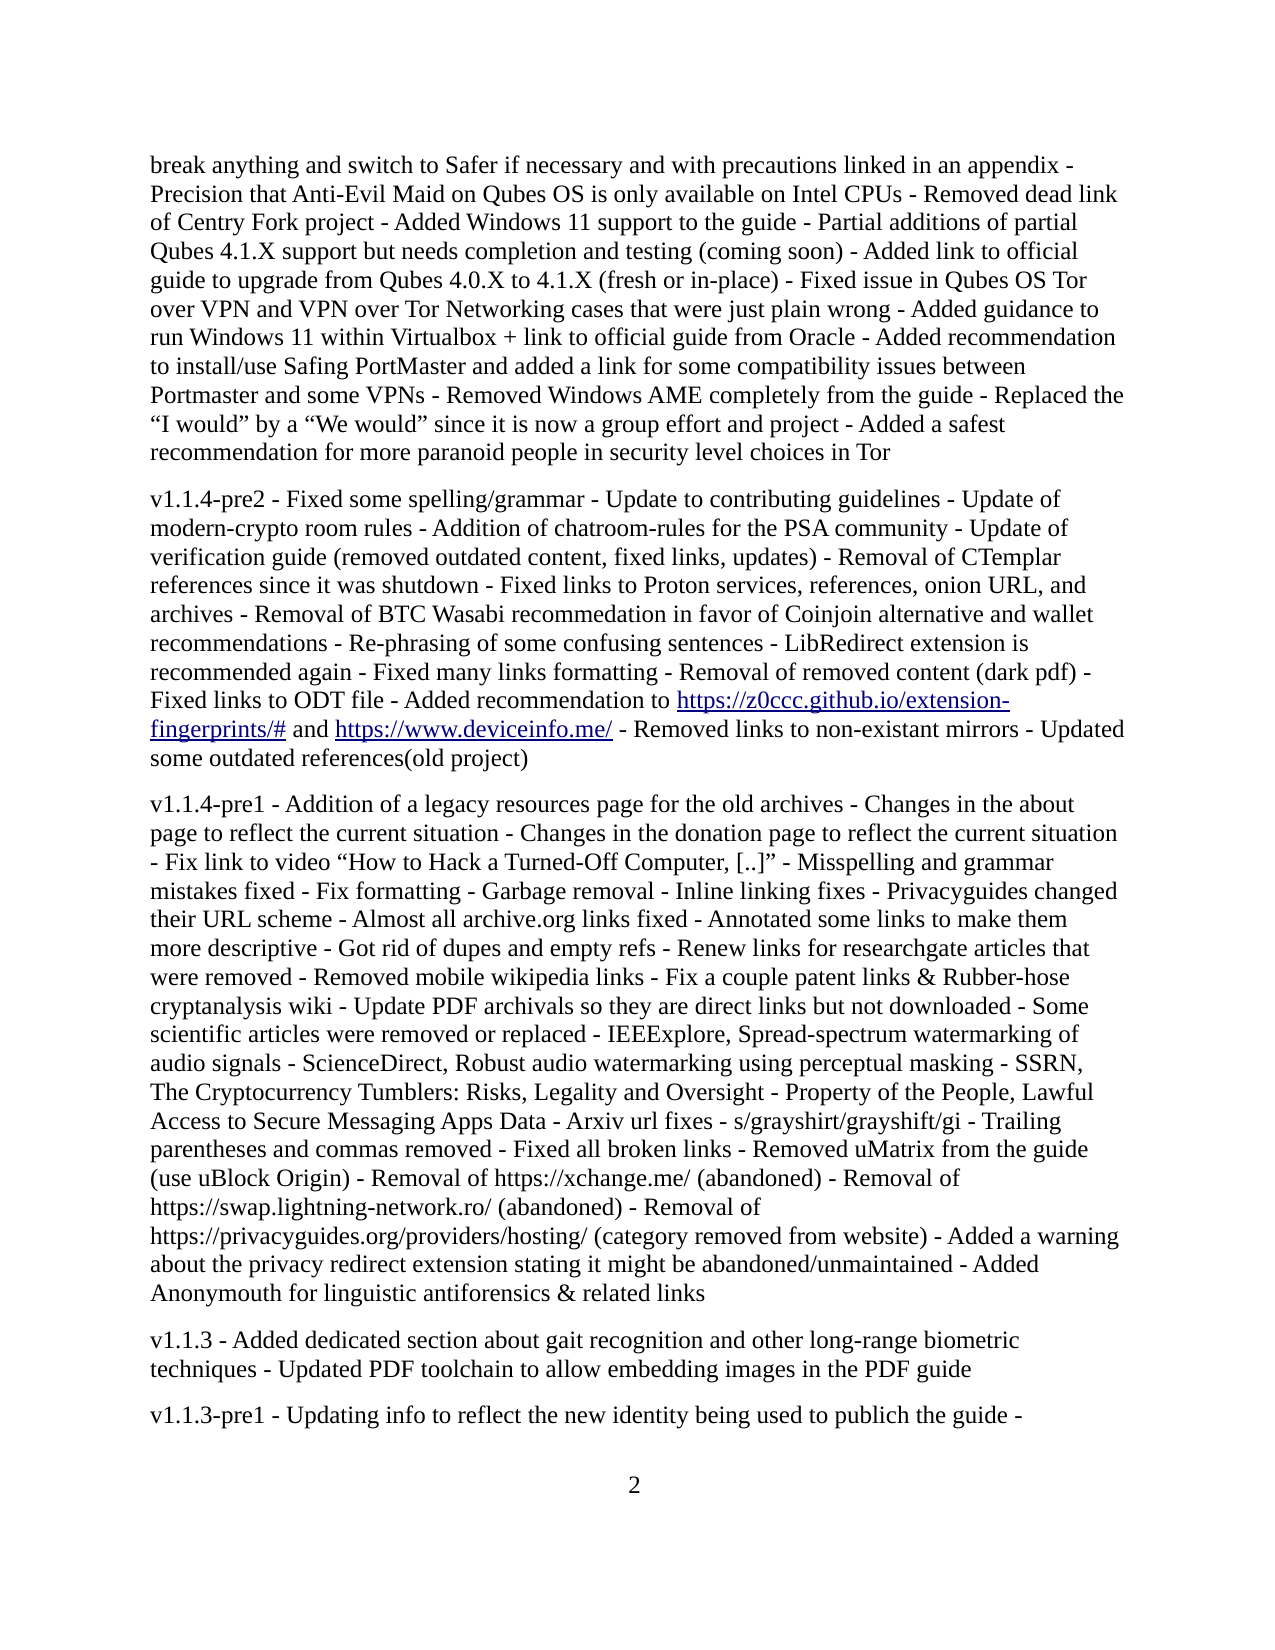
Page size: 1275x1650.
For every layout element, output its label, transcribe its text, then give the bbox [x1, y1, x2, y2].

text v1.1.3 - Added dedicated section about gait recognition and other long-range biometric techniques - Updated PDF toolchain to allow embedding images in the PDF guide [150, 1325, 1125, 1382]
text v1.1.4-pre2 - Fixed some spelling/grammar - Update to contributing guidelines - Update of modern-crypto room rules - Addition of chatroom-rules for the PSA community - Update of verification guide (removed outdated content, fixed links, updates) - Removal of CTemplar references since it was shutdown - Fixed links to Proton services, references, onion URL, and archives - Removal of BTC Wasabi recommedation in favor of Coinjoin alternative and wallet recommendations - Re-phrasing of some confusing sentences - LibRedirect extension is recommended again - Fixed many links formatting - Removal of removed content (dark pdf) - Fixed links to ODT file - Added recommendation to https://z0ccc.github.io/extension-fingerprints/# and https://www.deviceinfo.me/ - Removed links to non-existant mirrors - Updated some outdated references(old project) [150, 484, 1125, 772]
text v1.1.4-pre1 - Addition of a legacy resources page for the old archives - Changes in the about page to reflect the current situation - Changes in the donation page to reflect the current situation - Fix link to video “How to Hack a Turned-Off Computer, [..]” - Misspelling and grammar mistakes fixed - Fix formatting - Garbage removal - Inline linking fixes - Privacyguides changed their URL scheme - Almost all archive.org links fixed - Annotated some links to make them more descriptive - Got rid of dupes and empty refs - Renew links for researchgate articles that were removed - Removed mobile wikipedia links - Fix a couple patent links & Rubber-hose cryptanalysis wiki - Update PDF archivals so they are direct links but not downloaded - Some scientific articles were removed or replaced - IEEExplore, Spread-spectrum watermarking of audio signals - ScienceDirect, Robust audio watermarking using perceptual masking - SSRN, The Cryptocurrency Tumblers: Risks, Legality and Oversight - Property of the People, Lawful Access to Secure Messaging Apps Data - Arxiv url fixes - s/grayshirt/grayshift/gi - Trailing parentheses and commas removed - Fixed all broken links - Removed uMatrix from the guide (use uBlock Origin) - Removal of https://xchange.me/ (abandoned) - Removal of https://swap.lightning-network.ro/ (abandoned) - Removal of https://privacyguides.org/providers/hosting/ (category removed from website) - Added a warning about the privacy redirect extension stating it might be abandoned/unmaintained - Added Anonymouth for linguistic antiforensics & related links [150, 789, 1125, 1307]
text break anything and switch to Safer if necessary and with precautions linked in an appendix - Precision that Anti-Evil Maid on Qubes OS is only available on Intel CPUs - Removed dead link of Centry Fork project - Added Windows 11 support to the guide - Partial additions of partial Qubes 4.1.X support but needs completion and testing (coming soon) - Added link to official guide to upgrade from Qubes 4.0.X to 4.1.X (fresh or in-place) - Fixed issue in Qubes OS Tor over VPN and VPN over Tor Networking cases that were just plain wrong - Added guidance to run Windows 11 within Virtualbox + link to official guide from Oracle - Added recommendation to install/use Safing PortMaster and added a link for some compatibility issues between Portmaster and some VPNs - Removed Windows AME completely from the guide - Replaced the “I would” by a “We would” since it is now a group effort and project - Added a safest recommendation for more paranoid people in security level choices in Tor [150, 150, 1125, 466]
text v1.1.3-pre1 - Updating info to reflect the new identity being used to publich the guide [150, 1400, 1125, 1429]
